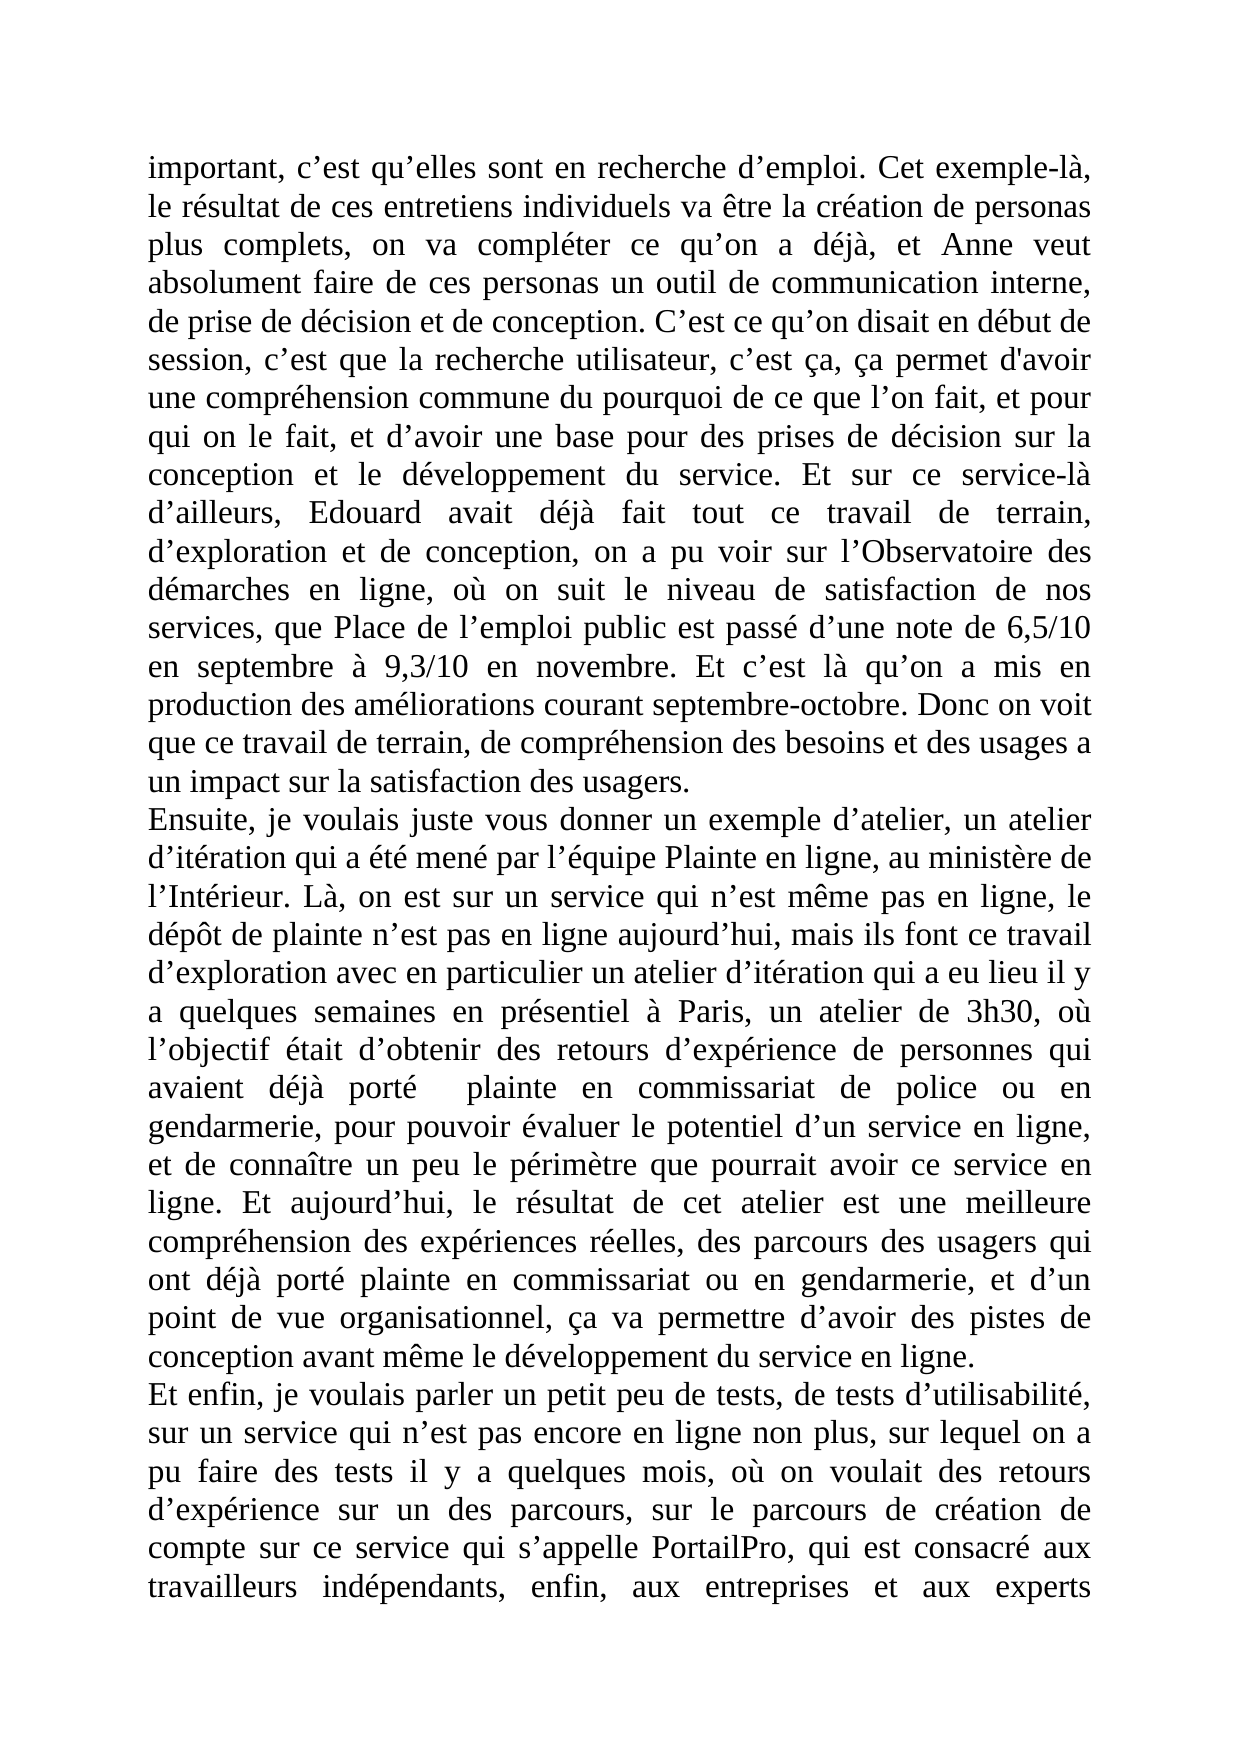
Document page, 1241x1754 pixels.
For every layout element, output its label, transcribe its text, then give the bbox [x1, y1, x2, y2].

text Ensuite, je voulais juste vous donner un exemple d’atelier, un atelier d’itération qui a été mené par l’équipe Plainte en ligne, au ministère de l’Intérieur. Là, on est sur un service qui n’est même pas en ligne, le dépôt de plainte n’est pas en ligne aujourd’hui, mais ils font ce travail d’exploration avec en particulier un atelier d’itération qui a eu lieu il y a quelques semaines en présentiel à Paris, un atelier de 3h30, où l’objectif était d’obtenir des retours d’expérience de personnes qui avaient déjà porté plainte en commissariat de police ou en gendarmerie, pour pouvoir évaluer le potentiel d’un service en ligne, et de connaître un peu le périmètre que pourrait avoir ce service en ligne. Et aujourd’hui, le résultat de cet atelier est une meilleure compréhension des expériences réelles, des parcours des usagers qui ont déjà porté plainte en commissariat ou en gendarmerie, et d’un point de vue organisationnel, ça va permettre d’avoir des pistes de conception avant même le développement du service en ligne. [148, 799, 1093, 1374]
text important, c’est qu’elles sont en recherche d’emploi. Cet exemple-là, le résultat de ces entretiens individuels va être la création de personas plus complets, on va compléter ce qu’on a déjà, et Anne veut absolument faire de ces personas un outil de communication interne, de prise de décision et de conception. C’est ce qu’on disait en début de session, c’est que la recherche utilisateur, c’est ça, ça permet d'avoir une compréhension commune du pourquoi de ce que l’on fait, et pour qui on le fait, et d’avoir une base pour des prises de décision sur la conception et le développement du service. Et sur ce service-là d’ailleurs, Edouard avait déjà fait tout ce travail de terrain, d’exploration et de conception, on a pu voir sur l’Observatoire des démarches en ligne, où on suit le niveau de satisfaction de nos services, que Place de l’emploi public est passé d’une note de 6,5/10 en septembre à 9,3/10 en novembre. Et c’est là qu’on a mis en production des améliorations courant septembre-octobre. Donc on voit que ce travail de terrain, de compréhension des besoins et des usages a un impact sur la satisfaction des usagers. [148, 148, 1093, 799]
text Et enfin, je voulais parler un petit peu de tests, de tests d’utilisabilité, sur un service qui n’est pas encore en ligne non plus, sur lequel on a pu faire des tests il y a quelques mois, où on voulait des retours d’expérience sur un des parcours, sur le parcours de création de compte sur ce service qui s’appelle PortailPro, qui est consacré aux travailleurs indépendants, enfin, aux entreprises et aux experts [148, 1374, 1093, 1604]
